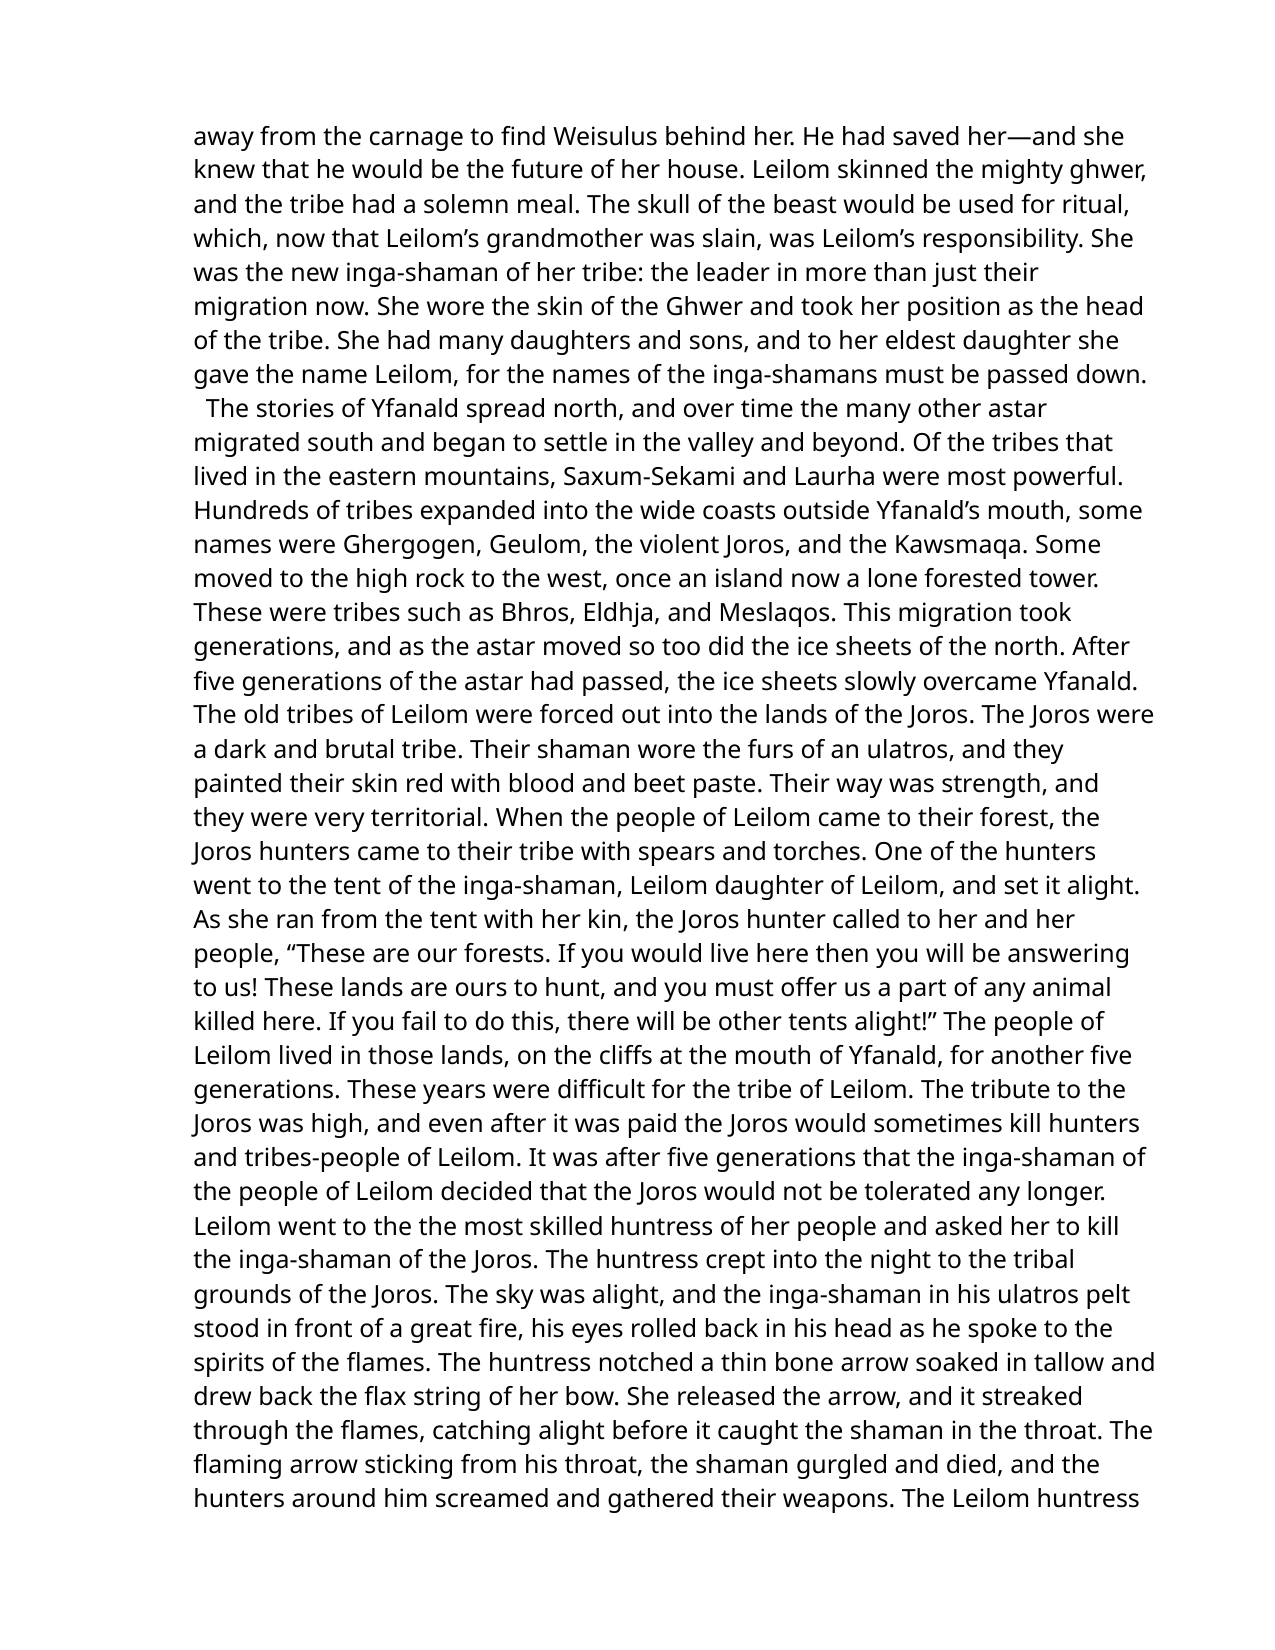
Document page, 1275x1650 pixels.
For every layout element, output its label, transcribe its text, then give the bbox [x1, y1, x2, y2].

text The stories of Yfanald spread north, and over time the many other astar migrated south and began to settle in the valley and beyond. Of the tribes that lived in the eastern mountains, Saxum-Sekami and Laurha were most powerful. Hundreds of tribes expanded into the wide coasts outside Yfanald’s mouth, some names were Ghergogen, Geulom, the violent Joros, and the Kawsmaqa. Some moved to the high rock to the west, once an island now a lone forested tower. These were tribes such as Bhros, Eldhja, and Meslaqos. This migration took generations, and as the astar moved so too did the ice sheets of the north. After five generations of the astar had passed, the ice sheets slowly overcame Yfanald. The old tribes of Leilom were forced out into the lands of the Joros. The Joros were a dark and brutal tribe. Their shaman wore the furs of an ulatros, and they painted their skin red with blood and beet paste. Their way was strength, and they were very territorial. When the people of Leilom came to their forest, the Joros hunters came to their tribe with spears and torches. One of the hunters went to the tent of the inga-shaman, Leilom daughter of Leilom, and set it alight. As she ran from the tent with her kin, the Joros hunter called to her and her people, “These are our forests. If you would live here then you will be answering to us! These lands are ours to hunt, and you must offer us a part of any animal killed here. If you fail to do this, there will be other tents alight!” The people of Leilom lived in those lands, on the cliffs at the mouth of Yfanald, for another five generations. These years were difficult for the tribe of Leilom. The tribute to the Joros was high, and even after it was paid the Joros would sometimes kill hunters and tribes-people of Leilom. It was after five generations that the inga-shaman of the people of Leilom decided that the Joros would not be tolerated any longer. Leilom went to the the most skilled huntress of her people and asked her to kill the inga-shaman of the Joros. The huntress crept into the night to the tribal grounds of the Joros. The sky was alight, and the inga-shaman in his ulatros pelt stood in front of a great fire, his eyes rolled back in his head as he spoke to the spirits of the flames. The huntress notched a thin bone arrow soaked in tallow and drew back the flax string of her bow. She released the arrow, and it streaked through the flames, catching alight before it caught the shaman in the throat. The flaming arrow sticking from his throat, the shaman gurgled and died, and the hunters around him screamed and gathered their weapons. The Leilom huntress [193, 391, 1157, 1515]
text away from the carnage to find Weisulus behind her. He had saved her—and she knew that he would be the future of her house. Leilom skinned the mighty ghwer, and the tribe had a solemn meal. The skull of the beast would be used for ritual, which, now that Leilom’s grandmother was slain, was Leilom’s responsibility. She was the new inga-shaman of her tribe: the leader in more than just their migration now. She wore the skin of the Ghwer and took her position as the head of the tribe. She had many daughters and sons, and to her eldest daughter she gave the name Leilom, for the names of the inga-shamans must be passed down. [193, 118, 1157, 391]
